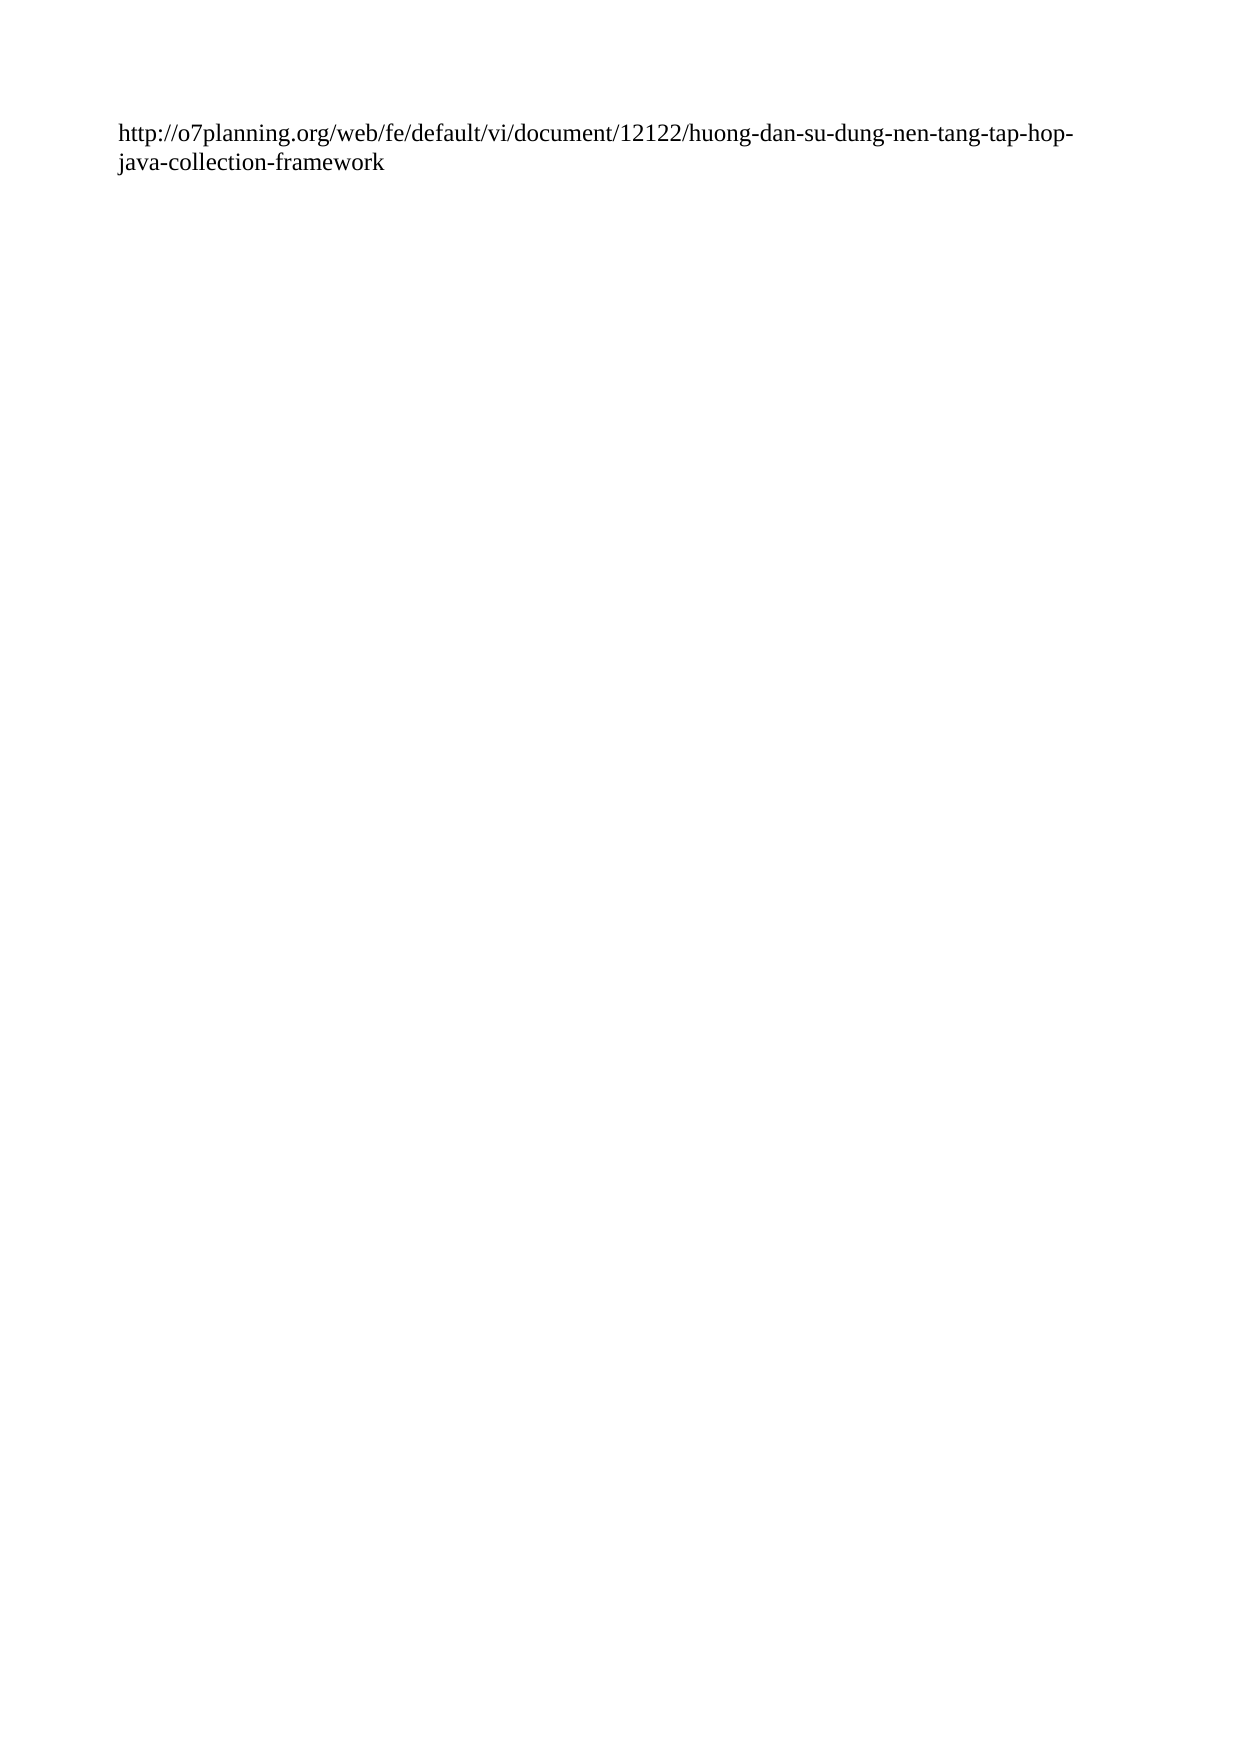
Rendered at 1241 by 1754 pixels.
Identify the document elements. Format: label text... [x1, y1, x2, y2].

text http://o7planning.org/web/fe/default/vi/document/12122/huong-dan-su-dung-nen-tang-tap-hop-java-collection-framework [118, 118, 1122, 176]
